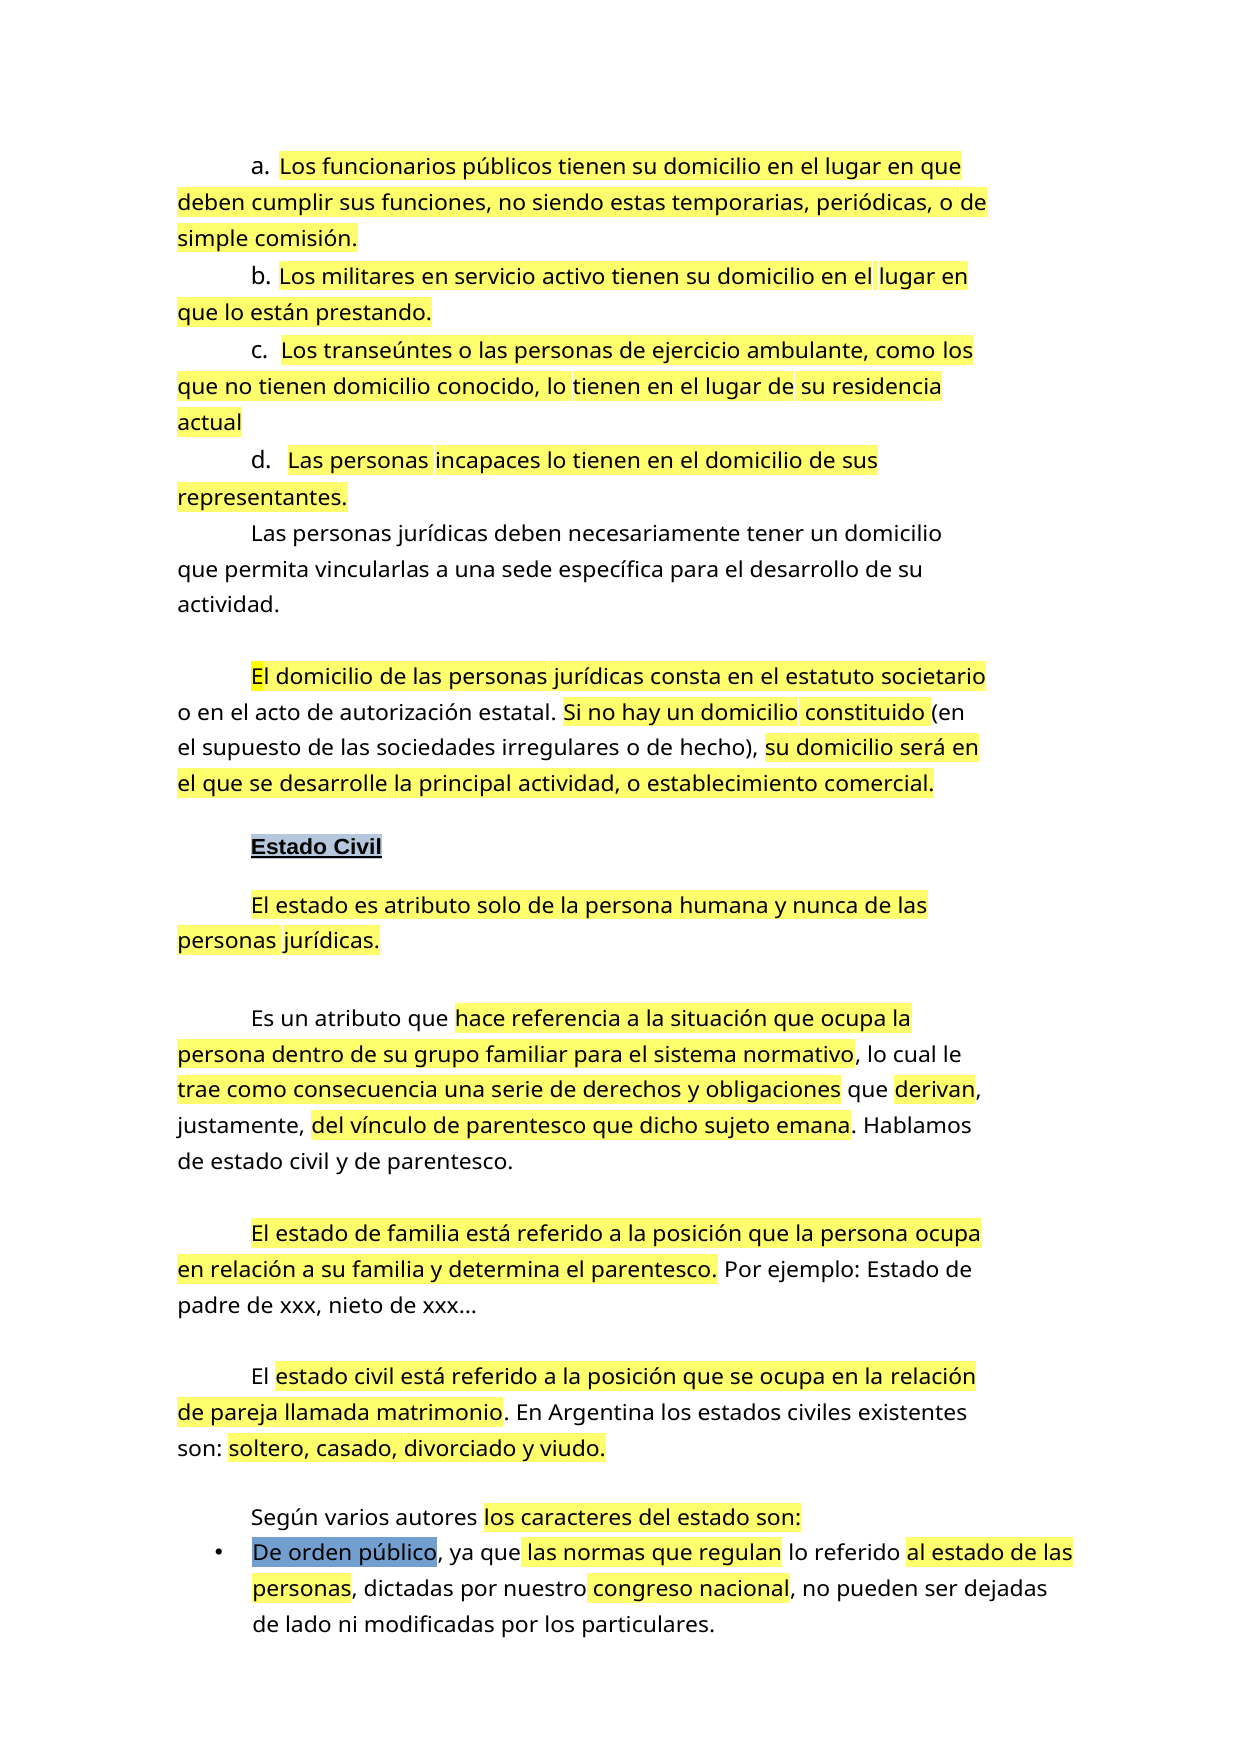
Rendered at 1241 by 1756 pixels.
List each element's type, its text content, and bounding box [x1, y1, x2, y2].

text El estado de familia está referido a la posición que la persona ocupa en relación a su familia y determina el parentesco. Por ejemplo: Estado de padre de xxx, nieto de xxx… [177, 1218, 988, 1319]
list Los transeúntes o las personas de ejercicio ambulante, como los que no tienen domicilio conocido, lo tienen en el lugar de su residencia actual [177, 333, 989, 437]
text El estado es atributo solo de la persona humana y nunca de las personas jurídicas. [177, 890, 986, 955]
text El domicilio de las personas jurídicas consta en el estatuto societario o en el acto de autorización estatal. Si no hay un domicilio constituido (en el supuesto de las sociedades irregulares o de hecho), su domicilio será en el que se desarrolle la principal actividad, o establecimiento comercial. [177, 661, 989, 798]
list Los funcionarios públicos tienen su domicilio en el lugar en que deben cumplir sus funciones, no siendo estas temporarias, periódicas, o de simple comisión. [177, 148, 990, 252]
text Es un atributo que hace referencia a la situación que ocupa la persona dentro de su grupo familiar para el sistema normativo, lo cual le trae como consecuencia una serie de derechos y obligaciones que derivan, justamente, del vínculo de parentesco que dicho sujeto emana. Hablamos de estado civil y de parentesco. [177, 1003, 989, 1176]
list Los militares en servicio activo tienen su domicilio en el lugar en que lo están prestando. [177, 258, 988, 327]
subtitle Estado Civil [251, 834, 1076, 859]
list Las personas incapaces lo tienen en el domicilio de sus representantes. [177, 443, 988, 512]
list De orden público, ya que las normas que regulan lo referido al estado de las personas, dictadas por nuestro congreso nacional, no pueden ser dejadas de lado ni modificadas por los particulares. [214, 1537, 1076, 1638]
text El estado civil está referido a la posición que se ocupa en la relación de pareja llamada matrimonio. En Argentina los estados civiles existentes son: soltero, casado, divorciado y viudo. [177, 1361, 988, 1462]
text Las personas jurídicas deben necesariamente tener un domicilio que permita vincularlas a una sede específica para el desarrollo de su actividad. [177, 518, 988, 619]
text Según varios autores los caracteres del estado son: [251, 1504, 1076, 1531]
